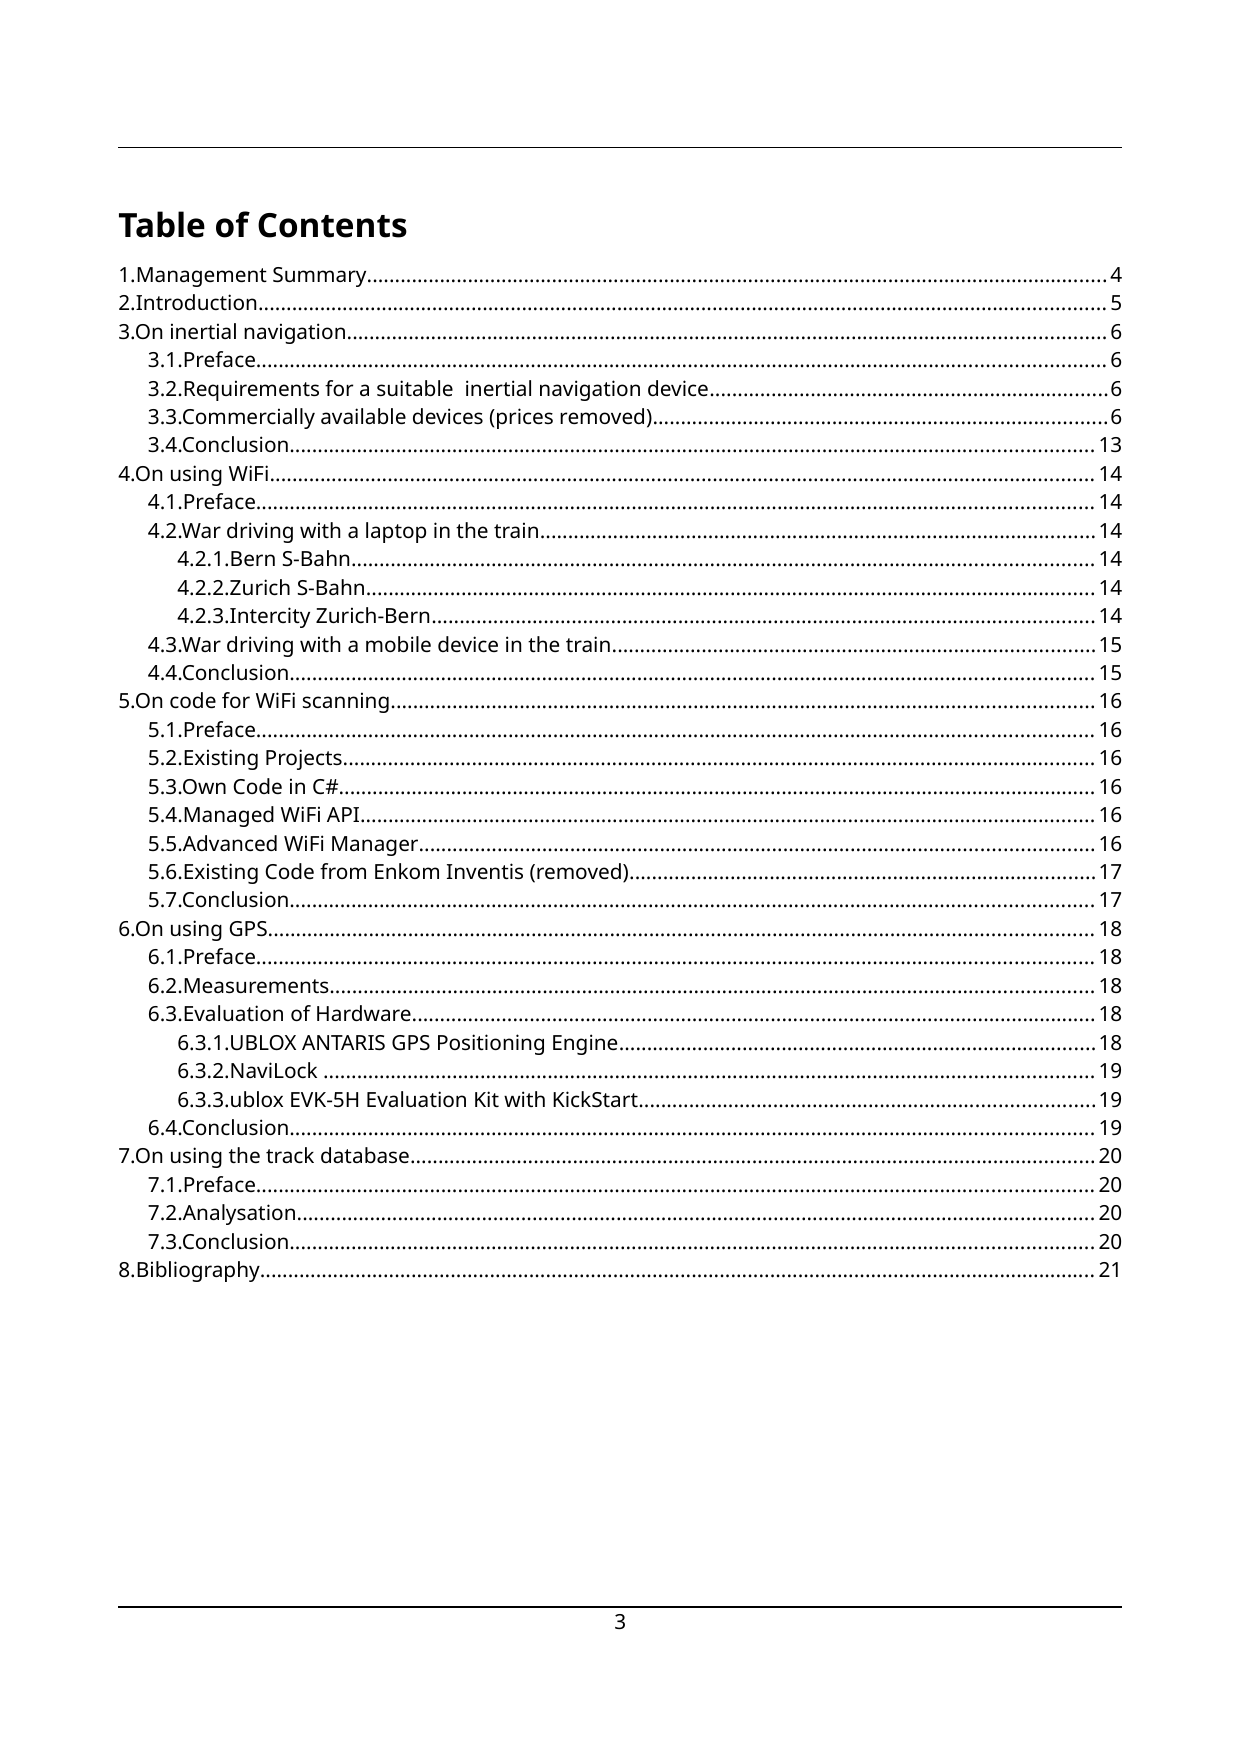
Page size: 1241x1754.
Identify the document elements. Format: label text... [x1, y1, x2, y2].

text 3.On inertial navigation 6 [118, 317, 1122, 345]
text 4.1.Preface 14 [148, 487, 1122, 516]
text 5.2.Existing Projects 16 [148, 743, 1122, 772]
text 5.5.Advanced WiFi Manager 16 [148, 829, 1122, 857]
text 4.2.1.Bern S-Bahn 14 [177, 544, 1122, 573]
text 4.2.3.Intercity Zurich-Bern 14 [177, 601, 1122, 630]
text 3.3.Commercially available devices (prices removed) 6 [148, 402, 1122, 431]
text 3.1.Preface 6 [148, 345, 1122, 374]
text 3.2.Requirements for a suitable inertial navigation device 6 [148, 374, 1122, 402]
text 7.On using the track database 20 [118, 1142, 1122, 1170]
text 5.7.Conclusion 17 [148, 886, 1122, 914]
text 7.3.Conclusion 20 [148, 1227, 1122, 1255]
text 4.2.2.Zurich S-Bahn 14 [177, 573, 1122, 601]
text 5.3.Own Code in C# 16 [148, 772, 1122, 800]
text 4.3.War driving with a mobile device in the train 15 [148, 630, 1122, 658]
text 6.1.Preface 18 [148, 942, 1122, 971]
text 2.Introduction 5 [118, 288, 1122, 317]
text 5.6.Existing Code from Enkom Inventis (removed) 17 [148, 857, 1122, 886]
text 1.Management Summary 4 [118, 260, 1122, 288]
text 8.Bibliography 21 [118, 1255, 1122, 1284]
text 5.On code for WiFi scanning 16 [118, 687, 1122, 715]
text 3.4.Conclusion 13 [148, 431, 1122, 459]
text 6.On using GPS 18 [118, 914, 1122, 942]
text 6.3.1.UBLOX ANTARIS GPS Positioning Engine 18 [177, 1028, 1122, 1056]
text 7.1.Preface 20 [148, 1170, 1122, 1198]
text 6.3.Evaluation of Hardware 18 [148, 999, 1122, 1028]
text 4.4.Conclusion 15 [148, 658, 1122, 687]
subtitle Table of Contents [118, 202, 1122, 247]
text 4.On using WiFi 14 [118, 459, 1122, 487]
text 5.1.Preface 16 [148, 715, 1122, 743]
text 5.4.Managed WiFi API 16 [148, 800, 1122, 829]
text 6.3.2.NaviLock 19 [177, 1056, 1122, 1085]
text 4.2.War driving with a laptop in the train 14 [148, 516, 1122, 544]
text 7.2.Analysation 20 [148, 1198, 1122, 1227]
text 6.3.3.ublox EVK-5H Evaluation Kit with KickStart 19 [177, 1085, 1122, 1113]
text 6.2.Measurements 18 [148, 971, 1122, 999]
text 6.4.Conclusion 19 [148, 1113, 1122, 1142]
